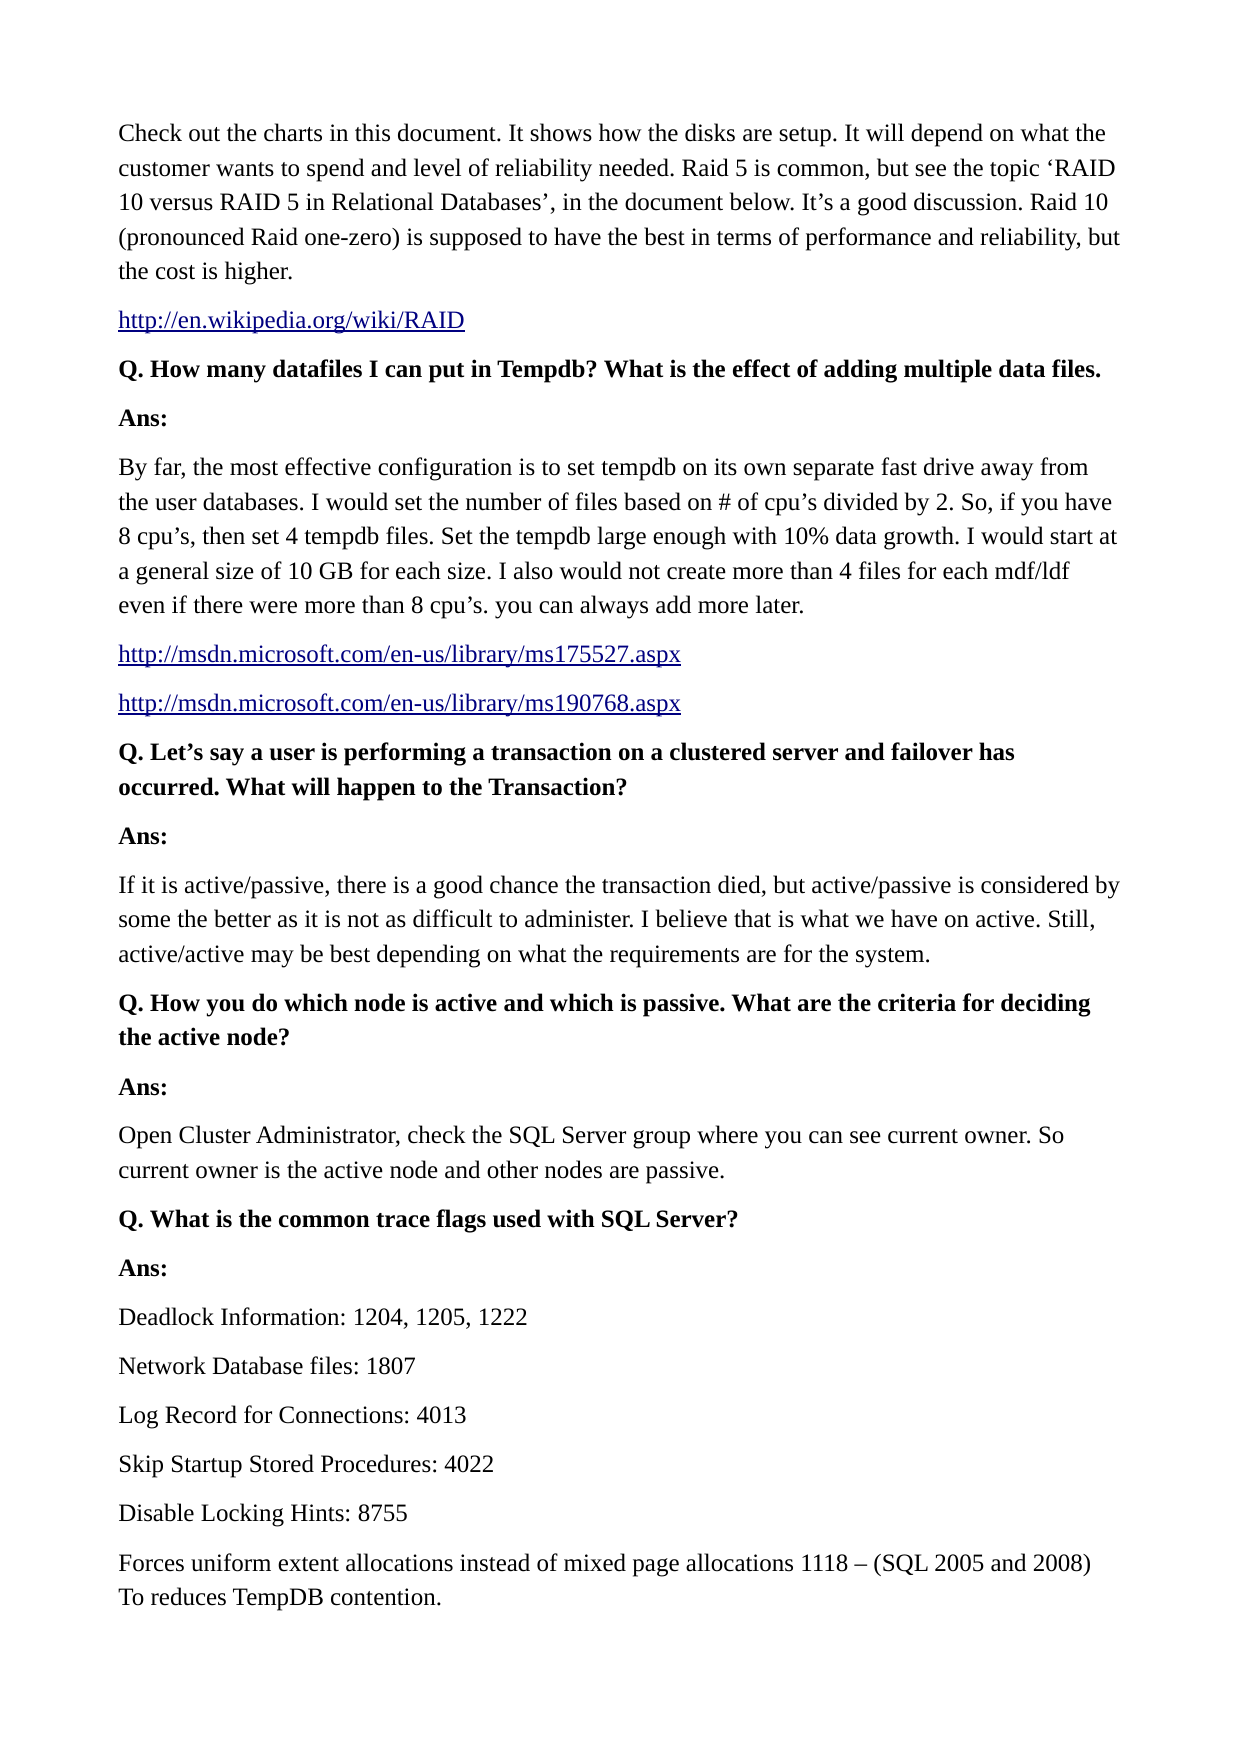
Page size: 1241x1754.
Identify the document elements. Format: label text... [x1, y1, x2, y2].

text Deadlock Information: 1204, 1205, 1222 [118, 1302, 1122, 1331]
text http://msdn.microsoft.com/en-us/library/ms190768.aspx [118, 688, 1122, 717]
text Ans: [118, 403, 1122, 432]
text Network Database files: 1807 [118, 1351, 1122, 1380]
text If it is active/passive, there is a good chance the transaction died, but active/passive is considered by some the better as it is not as difficult to administer. I believe that is what we have on active. Still, active/active may be best depending on what the requirements are for the system. [118, 870, 1122, 968]
text Q. What is the common trace flags used with SQL Server? [118, 1204, 1122, 1233]
text http://msdn.microsoft.com/en-us/library/ms175527.aspx [118, 639, 1122, 668]
text Open Cluster Administrator, check the SQL Server group where you can see current owner. So current owner is the active node and other nodes are passive. [118, 1121, 1122, 1184]
text Ans: [118, 821, 1122, 850]
text Q. Let’s say a user is performing a transaction on a clustered server and failover has occurred. What will happen to the Transaction? [118, 737, 1122, 801]
text Check out the charts in this document. It shows how the disks are setup. It will depend on what the customer wants to spend and level of reliability needed. Raid 5 is common, but see the topic ‘RAID 10 versus RAID 5 in Relational Databases’, in the document below. It’s a good discussion. Raid 10 (pronounced Raid one-zero) is supposed to have the best in terms of performance and reliability, but the cost is higher. [118, 118, 1122, 285]
text http://en.wikipedia.org/wiki/RAID [118, 305, 1122, 334]
text Disable Locking Hints: 8755 [118, 1498, 1122, 1527]
text Q. How many datafiles I can put in Tempdb? What is the effect of adding multiple data files. [118, 354, 1122, 383]
text Ans: [118, 1253, 1122, 1282]
text Skip Startup Stored Procedures: 4022 [118, 1449, 1122, 1478]
text Q. How you do which node is active and which is passive. What are the criteria for deciding the active node? [118, 988, 1122, 1051]
text Ans: [118, 1072, 1122, 1100]
text By far, the most effective configuration is to set tempdb on its own separate fast drive away from the user databases. I would set the number of files based on # of cpu’s divided by 2. So, if you have 8 cpu’s, then set 4 tempdb files. Set the tempdb large enough with 10% data growth. I would start at a general size of 10 GB for each size. I also would not create more than 4 files for each mdf/ldf even if there were more than 8 cpu’s. you can always add more later. [118, 452, 1122, 619]
text Log Record for Connections: 4013 [118, 1400, 1122, 1429]
text Forces uniform extent allocations instead of mixed page allocations 1118 – (SQL 2005 and 2008) To reduces TempDB contention. [118, 1548, 1122, 1611]
